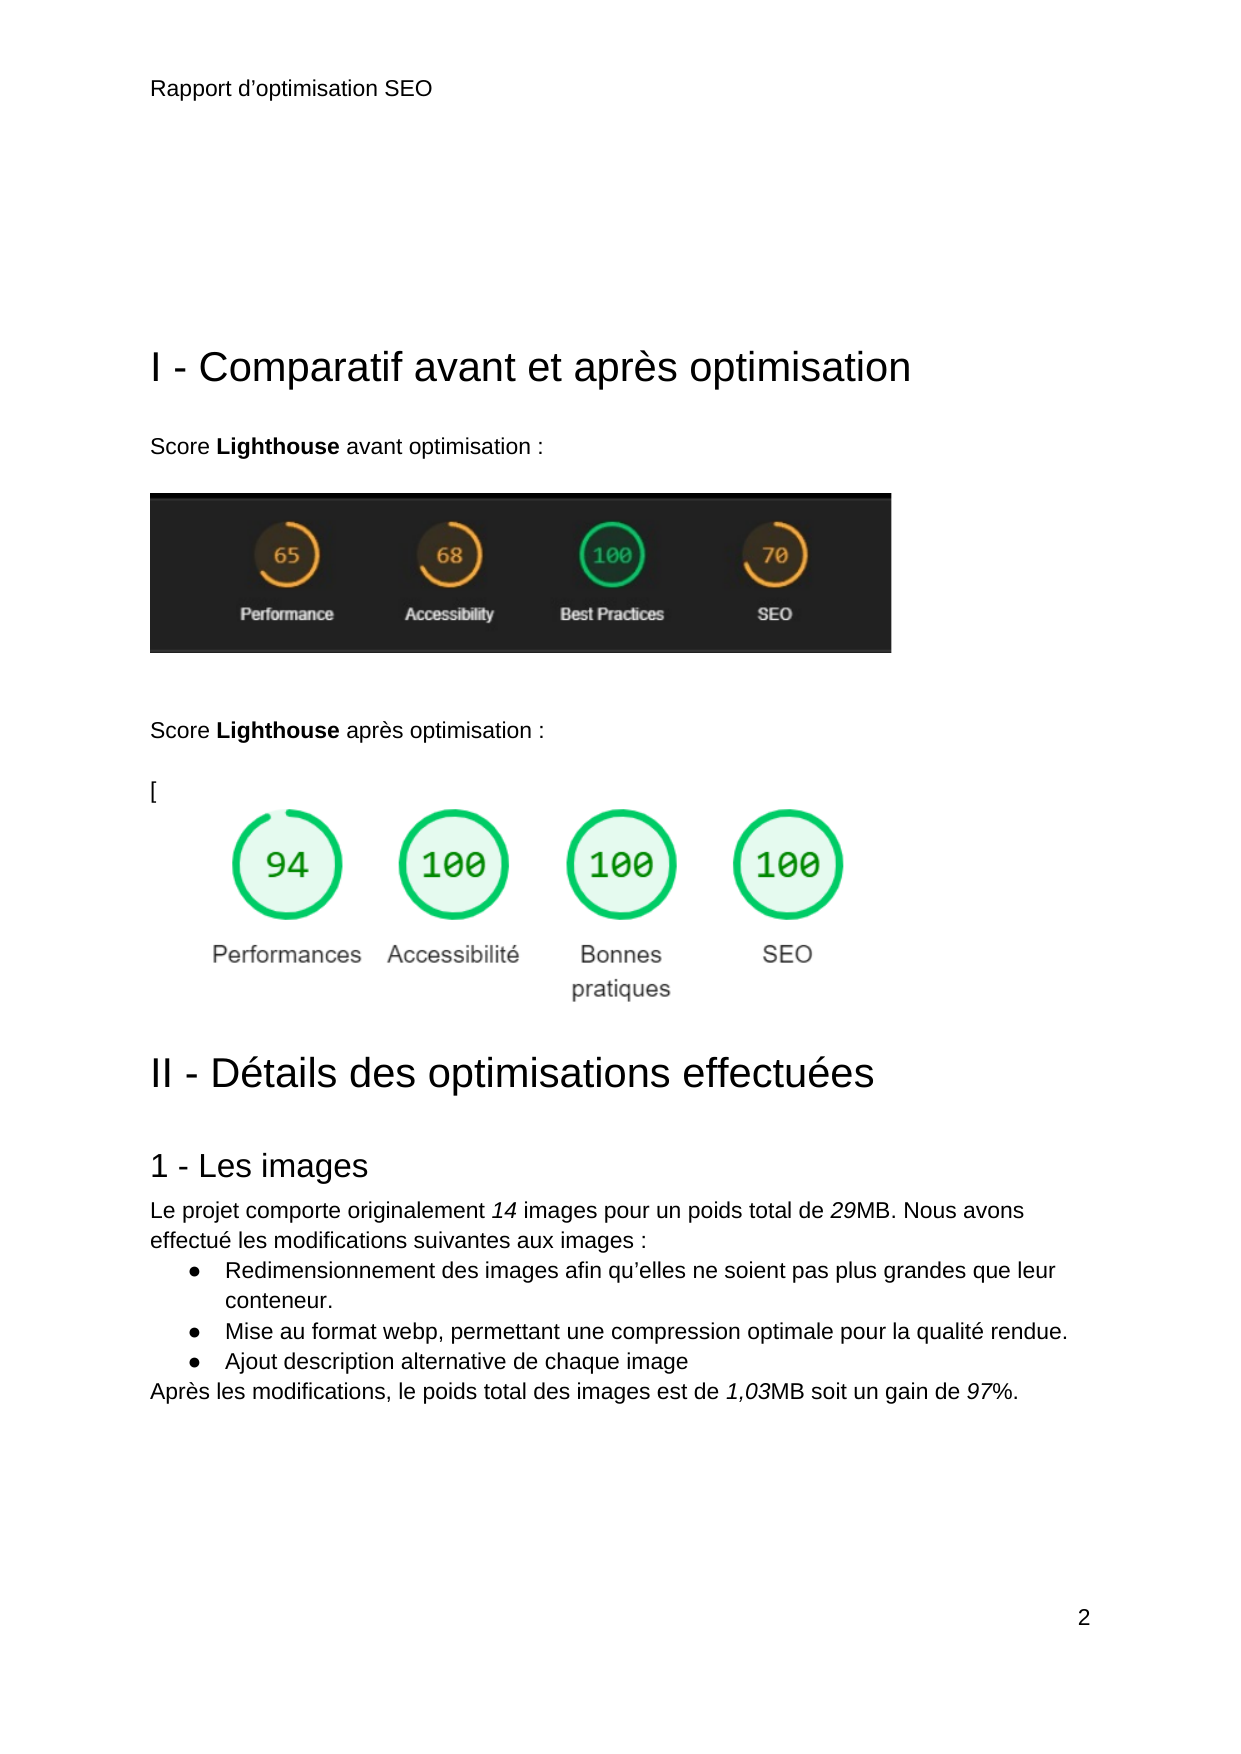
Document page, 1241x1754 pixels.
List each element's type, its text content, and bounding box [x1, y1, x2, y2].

text [ [150, 777, 1090, 1002]
subtitle 1 - Les images [150, 1146, 1090, 1184]
list Mise au format webp, permettant une compression optimale pour la qualité rendue. [187, 1318, 1090, 1344]
text Le projet comporte originalement 14 images pour un poids total de 29MB. Nous avons effectué les modifications suivantes aux images : [150, 1197, 1090, 1253]
list Ajout description alternative de chaque image [187, 1348, 1090, 1374]
text Après les modifications, le poids total des images est de 1,03MB soit un gain de 97%. [150, 1378, 1090, 1404]
subtitle II - Détails des optimisations effectuées [150, 1048, 1090, 1096]
list Redimensionnement des images afin qu’elles ne soient pas plus grandes que leur conteneur. [187, 1257, 1090, 1314]
subtitle I - Comparatif avant et après optimisation [150, 343, 1090, 391]
text Score Lighthouse avant optimisation : [150, 433, 1090, 460]
text Score Lighthouse après optimisation : [150, 717, 1090, 743]
